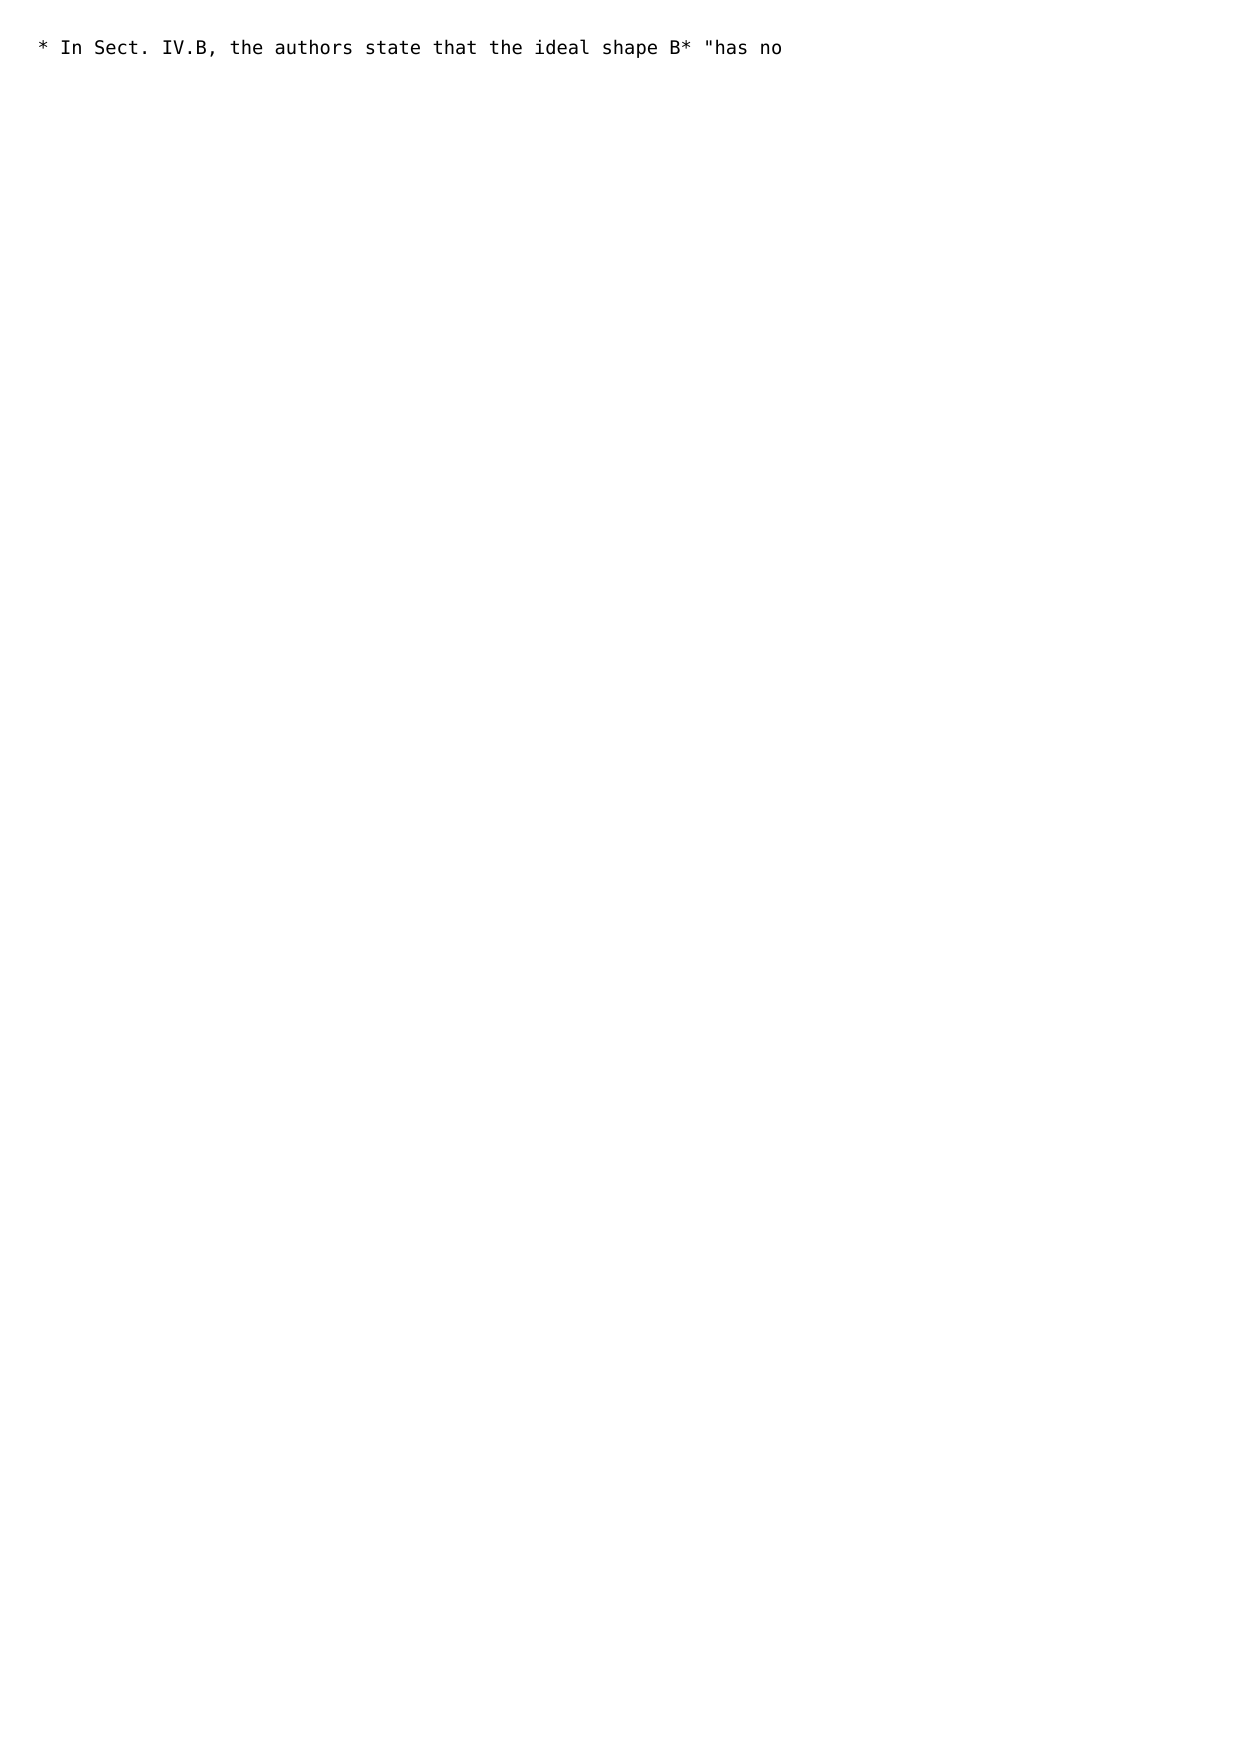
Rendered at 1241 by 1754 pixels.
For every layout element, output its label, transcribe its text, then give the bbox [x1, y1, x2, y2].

text * In Sect. IV.B, the authors state that the ideal shape B* "has no [37, 37, 1204, 59]
